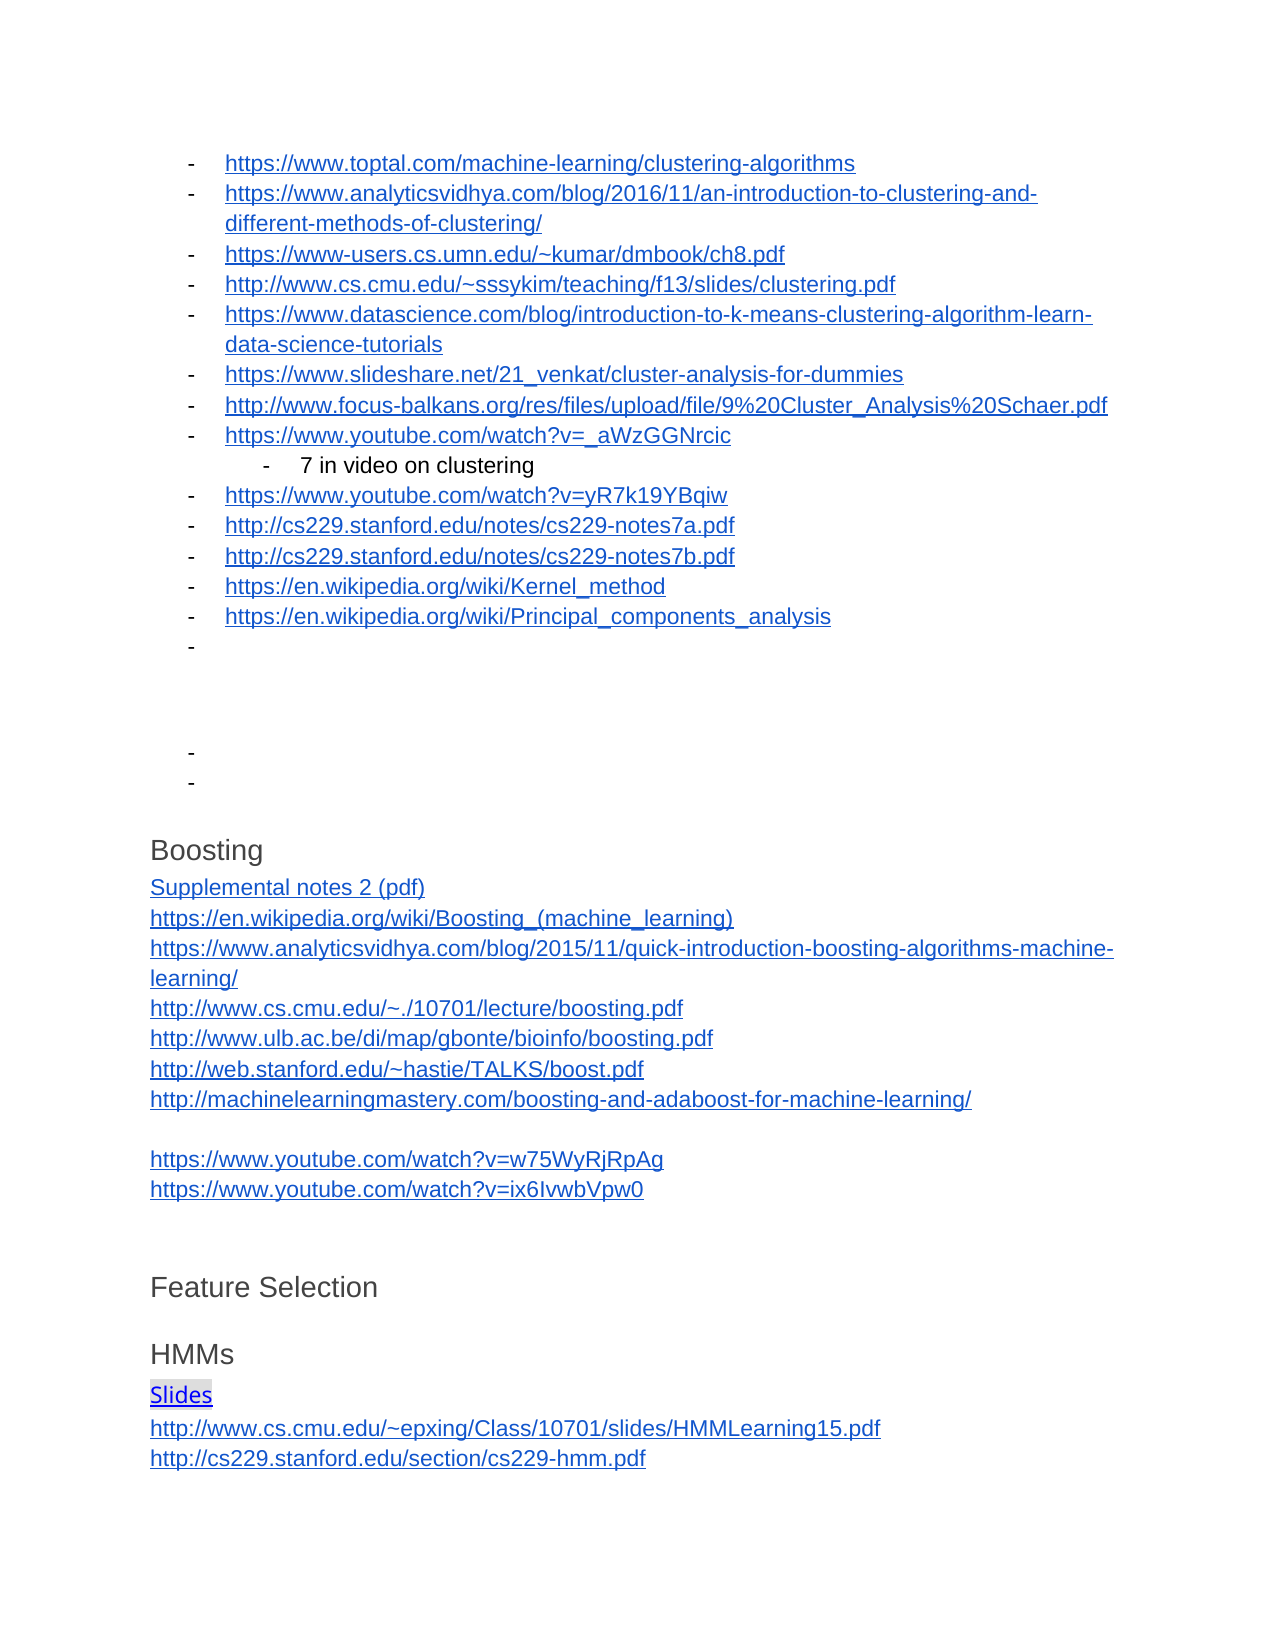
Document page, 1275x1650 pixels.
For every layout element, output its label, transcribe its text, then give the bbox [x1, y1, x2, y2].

list https://www.datascience.com/blog/introduction-to-k-means-clustering-algorithm-learn-data-science-tutorials [187, 301, 1125, 358]
list https://www.toptal.com/machine-learning/clustering-algorithms [187, 150, 1125, 176]
list https://www.youtube.com/watch?v=_aWzGGNrcic [187, 422, 1125, 448]
list 7 in video on clustering [262, 452, 1125, 478]
text http://www.ulb.ac.be/di/map/gbonte/bioinfo/boosting.pdf [150, 1025, 1125, 1052]
text http://machinelearningmastery.com/boosting-and-adaboost-for-machine-learning/ [150, 1086, 1125, 1112]
subtitle Boosting [150, 832, 1125, 866]
text https://www.youtube.com/watch?v=ix6IvwbVpw0 [150, 1176, 1125, 1203]
text https://en.wikipedia.org/wiki/Boosting_(machine_learning) [150, 904, 1125, 931]
list https://en.wikipedia.org/wiki/Kernel_method [187, 573, 1125, 599]
list http://cs229.stanford.edu/notes/cs229-notes7b.pdf [187, 543, 1125, 569]
subtitle Feature Selection [150, 1270, 1125, 1304]
list http://cs229.stanford.edu/notes/cs229-notes7a.pdf [187, 512, 1125, 539]
list https://www.analyticsvidhya.com/blog/2016/11/an-introduction-to-clustering-and-different-methods-of-clustering/ [187, 180, 1125, 237]
list http://www.cs.cmu.edu/~sssykim/teaching/f13/slides/clustering.pdf [187, 271, 1125, 297]
text http://www.cs.cmu.edu/~./10701/lecture/boosting.pdf [150, 995, 1125, 1022]
subtitle HMMs [150, 1337, 1125, 1371]
text Supplemental notes 2 (pdf) [150, 874, 1125, 901]
text http://www.cs.cmu.edu/~epxing/Class/10701/slides/HMMLearning15.pdf [150, 1415, 1125, 1441]
text Slides [150, 1379, 1125, 1410]
text https://www.youtube.com/watch?v=w75WyRjRpAg [150, 1146, 1125, 1173]
text https://www.analyticsvidhya.com/blog/2015/11/quick-introduction-boosting-algorithms-machine-learning/ [150, 935, 1125, 991]
list http://www.focus-balkans.org/res/files/upload/file/9%20Cluster_Analysis%20Schaer.pdf [187, 392, 1125, 418]
list https://www.youtube.com/watch?v=yR7k19YBqiw [187, 482, 1125, 509]
list https://en.wikipedia.org/wiki/Principal_components_analysis [187, 603, 1125, 629]
text http://web.stanford.edu/~hastie/TALKS/boost.pdf [150, 1056, 1125, 1082]
text http://cs229.stanford.edu/section/cs229-hmm.pdf [150, 1445, 1125, 1471]
list https://www-users.cs.umn.edu/~kumar/dmbook/ch8.pdf [187, 241, 1125, 267]
list https://www.slideshare.net/21_venkat/cluster-analysis-for-dummies [187, 361, 1125, 388]
